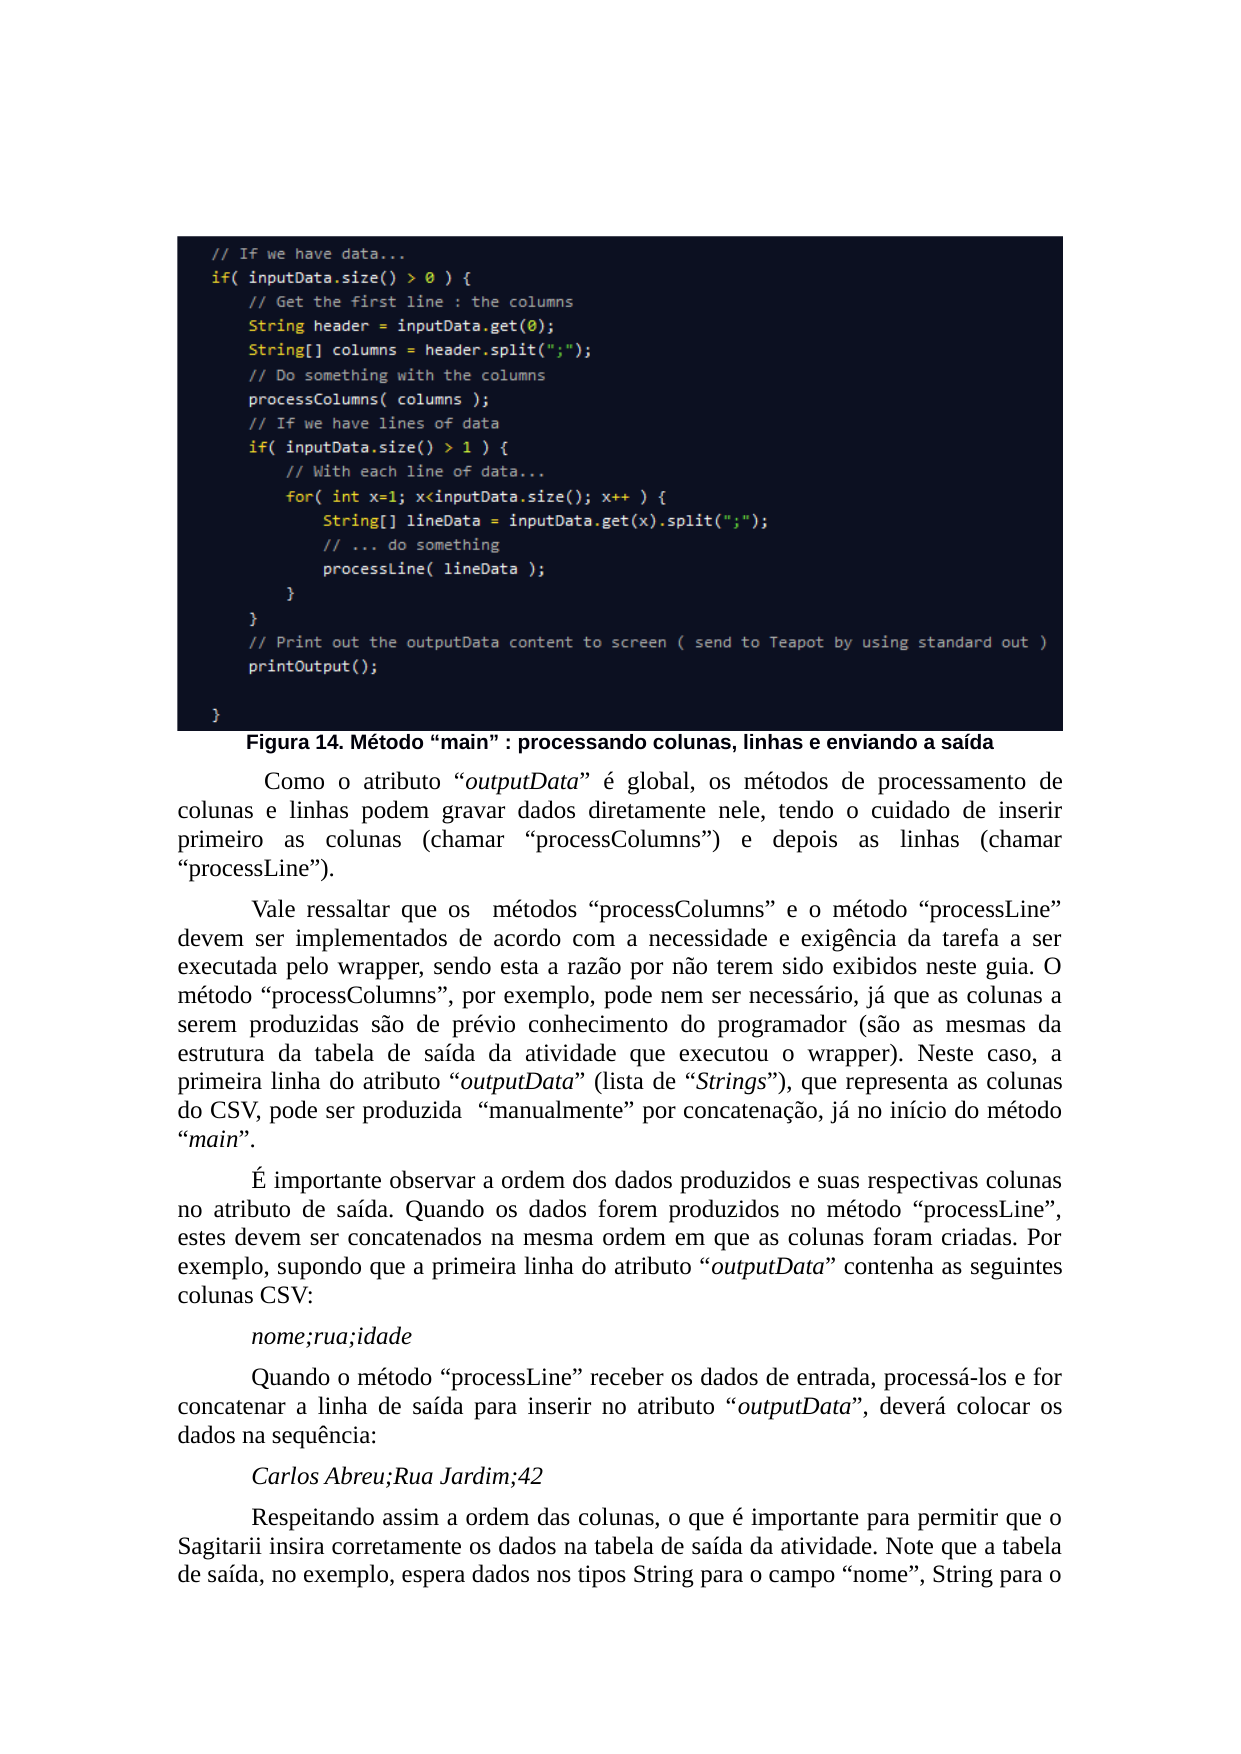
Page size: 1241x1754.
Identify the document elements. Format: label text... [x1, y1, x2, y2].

text Carlos Abreu;Rua Jardim;42 [177, 1461, 1063, 1490]
text Quando o método “processLine” receber os dados de entrada, processá-los e for concatenar a linha de saída para inserir no atributo “outputData”, deverá colocar os dados na sequência: [177, 1362, 1063, 1448]
text Figura 14. Método “main” : processando colunas, linhas e enviando a saída [224, 731, 1016, 754]
text nome;rua;idade [177, 1321, 1063, 1350]
text Vale ressaltar que os métodos “processColumns” e o método “processLine” devem ser implementados de acordo com a necessidade e exigência da tarefa a ser executada pelo wrapper, sendo esta a razão por não terem sido exibidos neste guia. O método “processColumns”, por exemplo, pode nem ser necessário, já que as colunas a serem produzidas são de prévio conhecimento do programador (são as mesmas da estrutura da tabela de saída da atividade que executou o wrapper). Neste caso, a primeira linha do atributo “outputData” (lista de “Strings”), que representa as colunas do CSV, pode ser produzida “manualmente” por concatenação, já no início do método “main”. [177, 894, 1063, 1153]
text Respeitando assim a ordem das colunas, o que é importante para permitir que o Sagitarii insira corretamente os dados na tabela de saída da atividade. Note que a tabela de saída, no exemplo, espera dados nos tipos String para o campo “nome”, String para o [177, 1502, 1063, 1588]
text Como o atributo “outputData” é global, os métodos de processamento de colunas e linhas podem gravar dados diretamente nele, tendo o cuidado de inserir primeiro as colunas (chamar “processColumns”) e depois as linhas (chamar “processLine”). [177, 766, 1063, 881]
text É importante observar a ordem dos dados produzidos e suas respectivas colunas no atributo de saída. Quando os dados forem produzidos no método “processLine”, estes devem ser concatenados na mesma ordem em que as colunas foram criadas. Por exemplo, supondo que a primeira linha do atributo “outputData” contenha as seguintes colunas CSV: [177, 1165, 1063, 1309]
